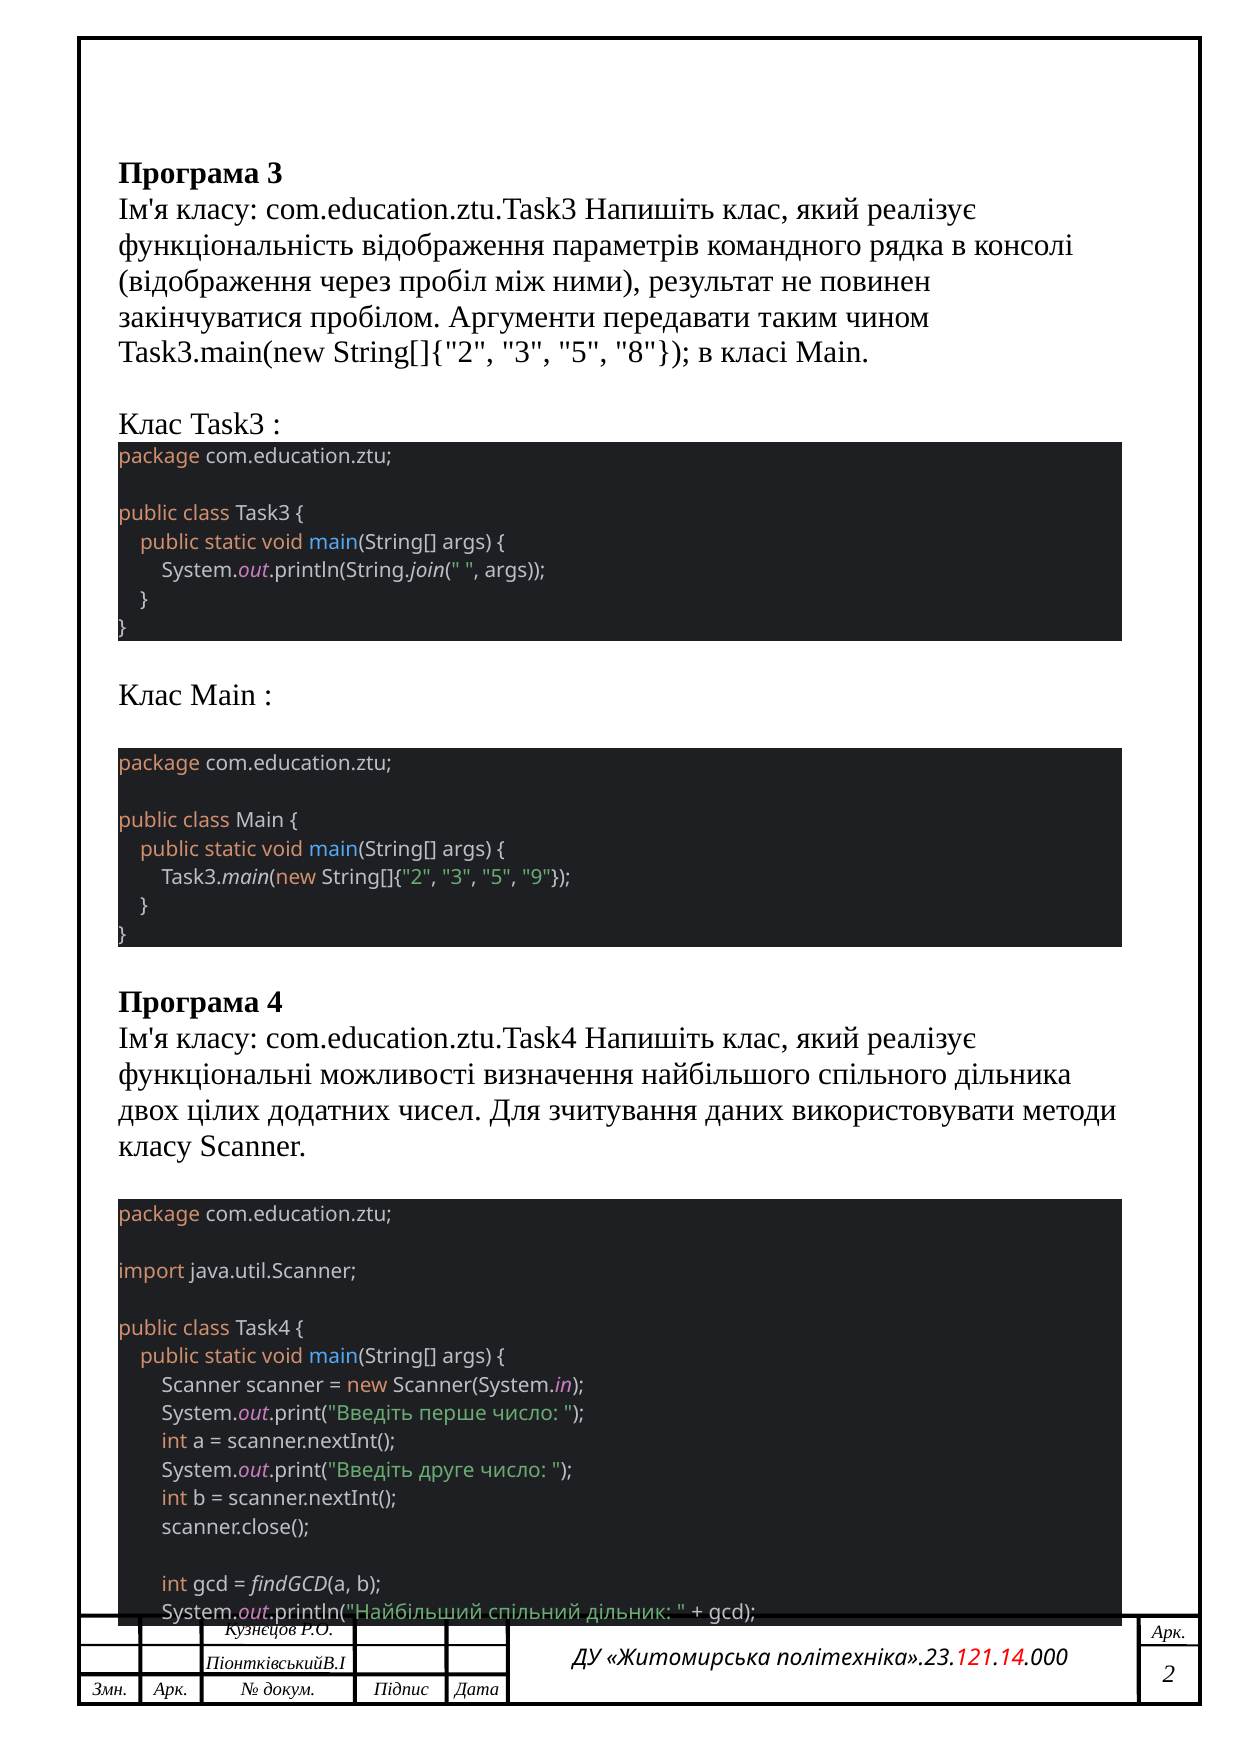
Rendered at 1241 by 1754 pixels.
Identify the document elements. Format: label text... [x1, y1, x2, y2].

text Ім'я класу: com.education.ztu.Task4 Напишіть клас, який реалізує функціональні можливості визначення найбільшого спільного дільника двох цілих додатних чисел. Для зчитування даних використовувати методи класу Scanner. [118, 1019, 1122, 1163]
text Клас Task3 : [118, 406, 1122, 442]
text Програма 4 [118, 983, 1122, 1019]
text Програма 3 [118, 154, 1122, 190]
text package com.education.ztu; public class Main { public static void main(String[] args) { Task3.main(new String[]{"2", "3", "5", "9"}); } } [118, 748, 1122, 947]
text package com.education.ztu; public class Task3 { public static void main(String[] args) { System.out.println(String.join(" ", args)); } } [118, 442, 1122, 641]
text Клас Main : [118, 677, 1122, 712]
text package com.education.ztu; import java.util.Scanner; public class Task4 { public static void main(String[] args) { Scanner scanner = new Scanner(System.in); System.out.print("Введіть перше число: "); int a = scanner.nextInt(); System.out.print("Введіть друге число: "); int b = scanner.nextInt(); scanner.close(); int gcd = findGCD(a, b); System.out.println("Найбільший спільний дільник: " + gcd); } private static int findGCD(int a, int b) { while (b != 0) { [118, 1199, 1122, 1613]
text Ім'я класу: com.education.ztu.Task3 Напишіть клас, який реалізує функціональність відображення параметрів командного рядка в консолі (відображення через пробіл між ними), результат не повинен закінчуватися пробілом. Аргументи передавати таким чином Task3.main(new String[]{"2", "3", "5", "8"}); в класі Main. [118, 190, 1122, 370]
